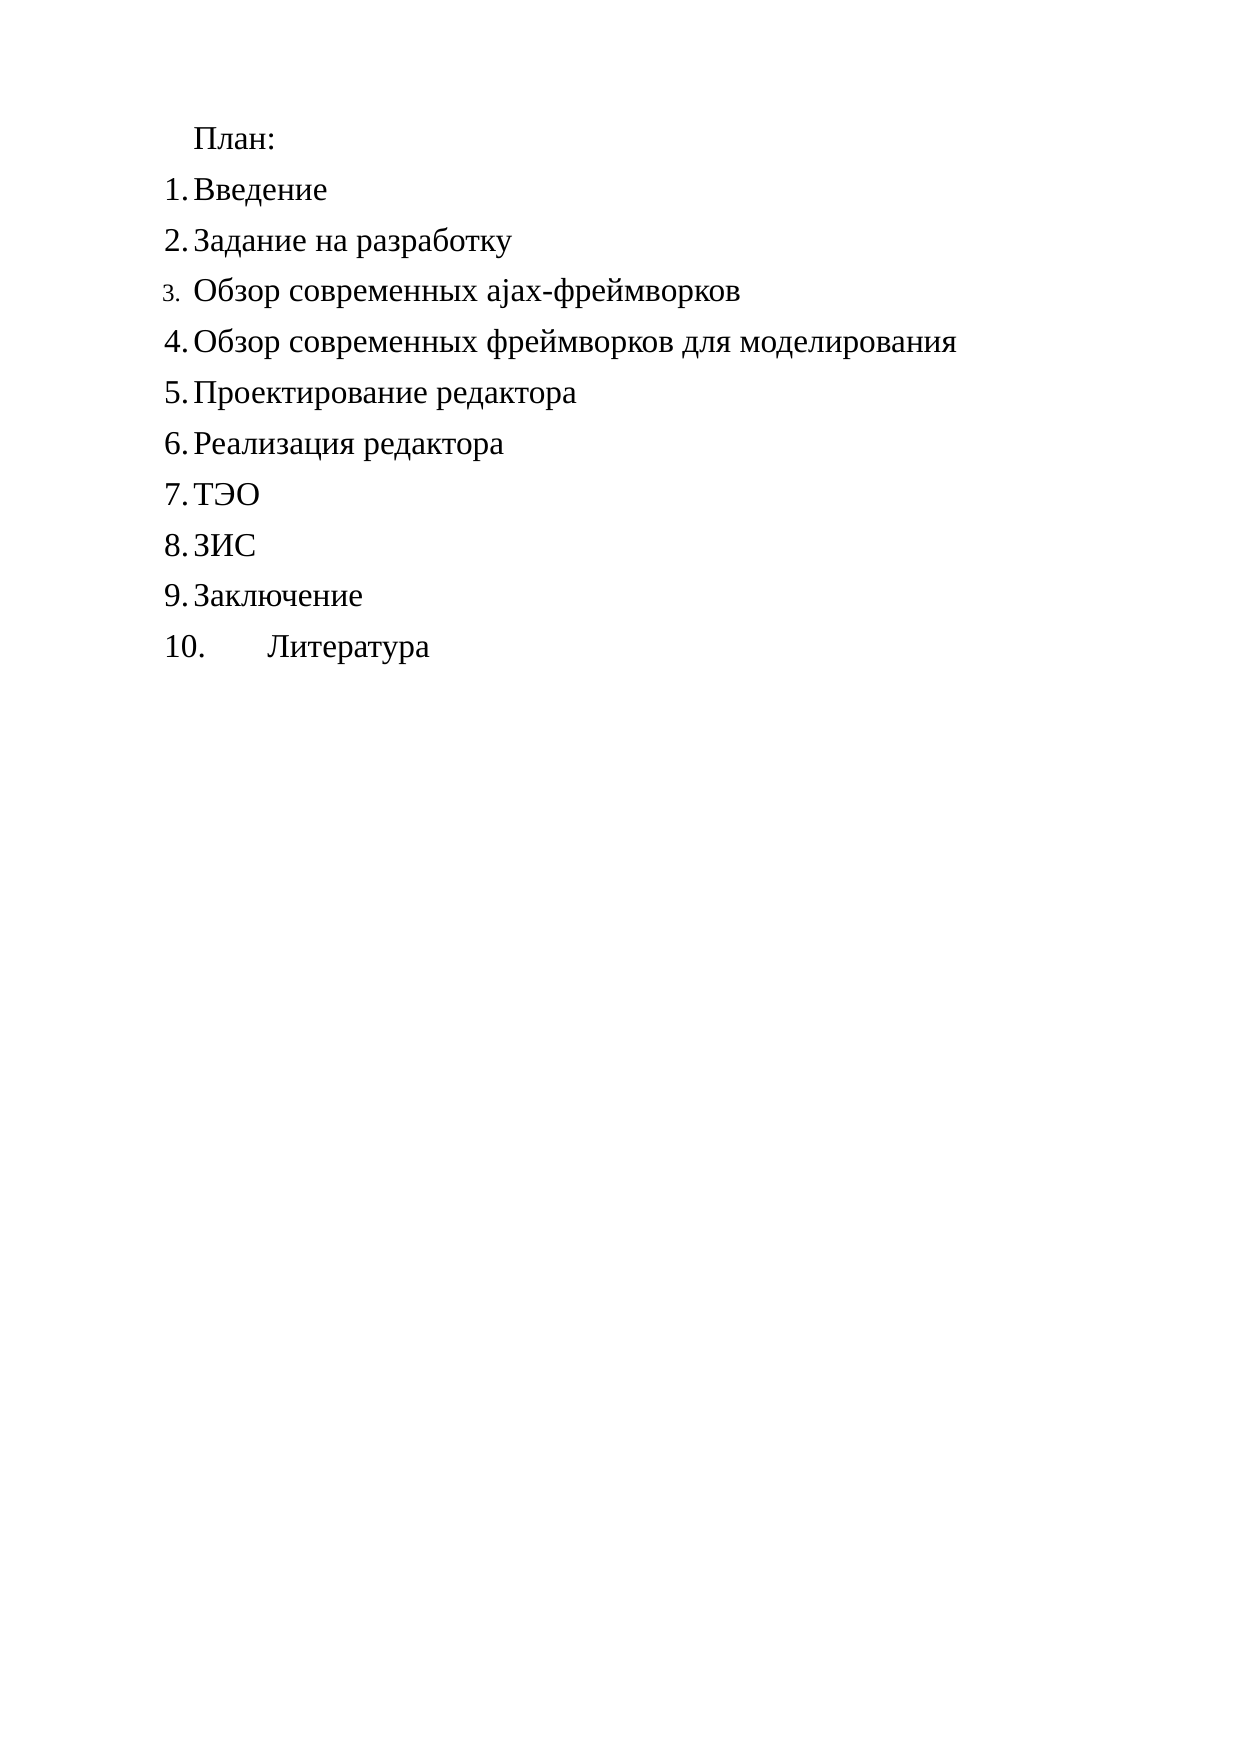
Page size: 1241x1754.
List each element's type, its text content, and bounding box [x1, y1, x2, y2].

list ЗИС [156, 525, 1122, 563]
list Литература [156, 626, 1122, 665]
list Обзор современных ajax-фреймворков [156, 271, 1122, 309]
list План: [156, 118, 1122, 156]
list Введение [156, 169, 1122, 207]
list Реализация редактора [156, 423, 1122, 461]
list Заключение [156, 576, 1122, 614]
list ТЭО [156, 474, 1122, 512]
list Задание на разработку [156, 220, 1122, 258]
list Проектирование редактора [156, 372, 1122, 411]
list Обзор современных фреймворков для моделирования [156, 321, 1122, 360]
